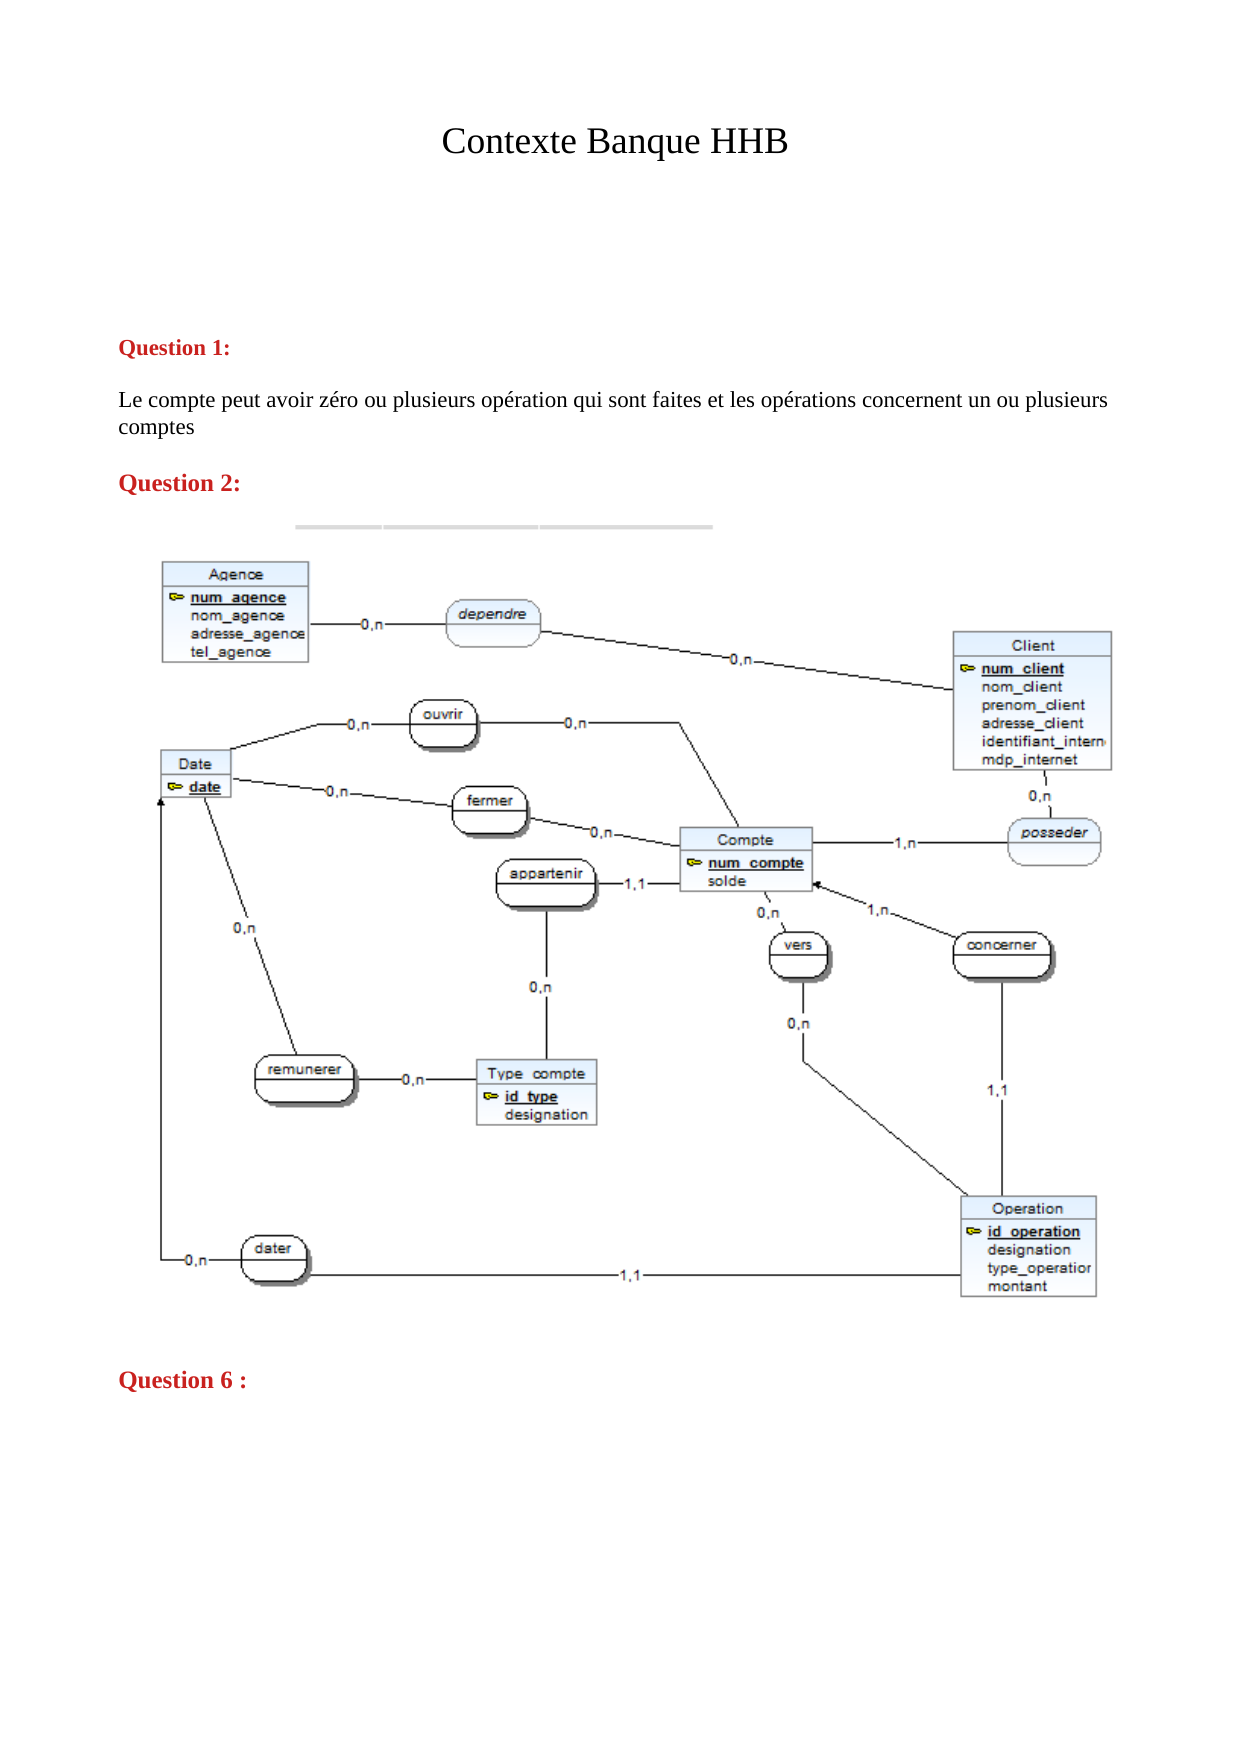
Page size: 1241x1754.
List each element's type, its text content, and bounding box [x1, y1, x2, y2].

text Question 1: [118, 334, 1122, 360]
picture [118, 525, 1123, 1308]
text Le compte peut avoir zéro ou plusieurs opération qui sont faites et les opérations concernent un ou plusieurs comptes [118, 386, 1122, 439]
text Question 6 : [118, 1365, 1122, 1394]
text Question 2: [118, 468, 1122, 497]
text Contexte Banque HHB [118, 118, 1122, 161]
